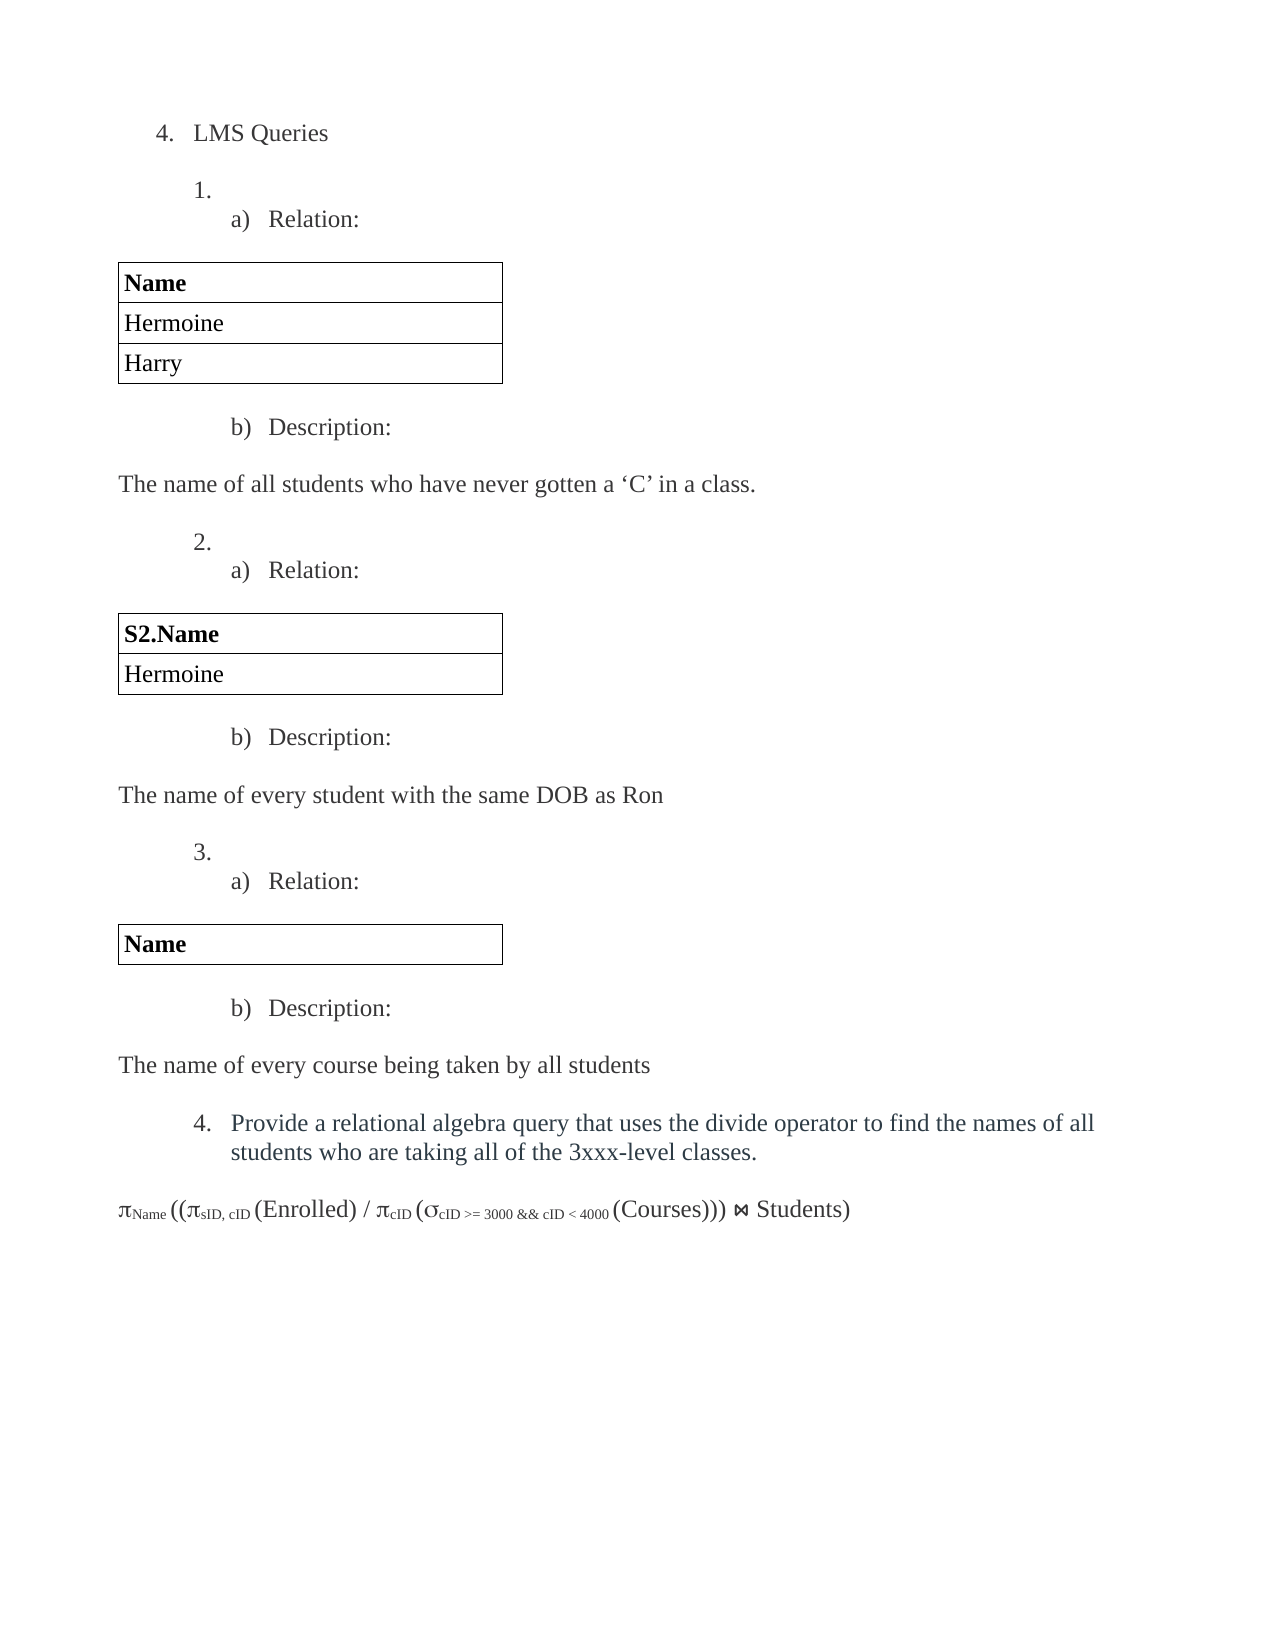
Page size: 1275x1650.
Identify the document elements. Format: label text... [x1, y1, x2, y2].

list Description: [231, 993, 1157, 1022]
text Name ((sID, cID (Enrolled) / cID (cID >= 3000 && cID < 4000 (Courses))) ⋈ Students) [118, 1194, 1157, 1223]
list Description: [231, 412, 1157, 440]
table_header Name [119, 925, 502, 964]
table_cell Harry [119, 344, 502, 383]
list Description: [231, 722, 1157, 751]
text The name of every course being taken by all students [118, 1050, 1157, 1079]
text The name of every student with the same DOB as Ron [118, 780, 1157, 809]
list Relation: [231, 555, 1157, 584]
list Provide a relational algebra query that uses the divide operator to find the names of all students who are taking all of the 3xxx-level classes. [193, 1108, 1157, 1165]
table_cell Hermoine [119, 654, 502, 693]
list LMS Queries [156, 118, 1157, 147]
table_header S2.Name [119, 614, 502, 653]
text The name of all students who have never gotten a ‘C’ in a class. [118, 469, 1157, 498]
list Relation: [231, 204, 1157, 233]
table_cell Hermoine [119, 303, 502, 342]
list Relation: [231, 866, 1157, 895]
table_header Name [119, 263, 502, 302]
